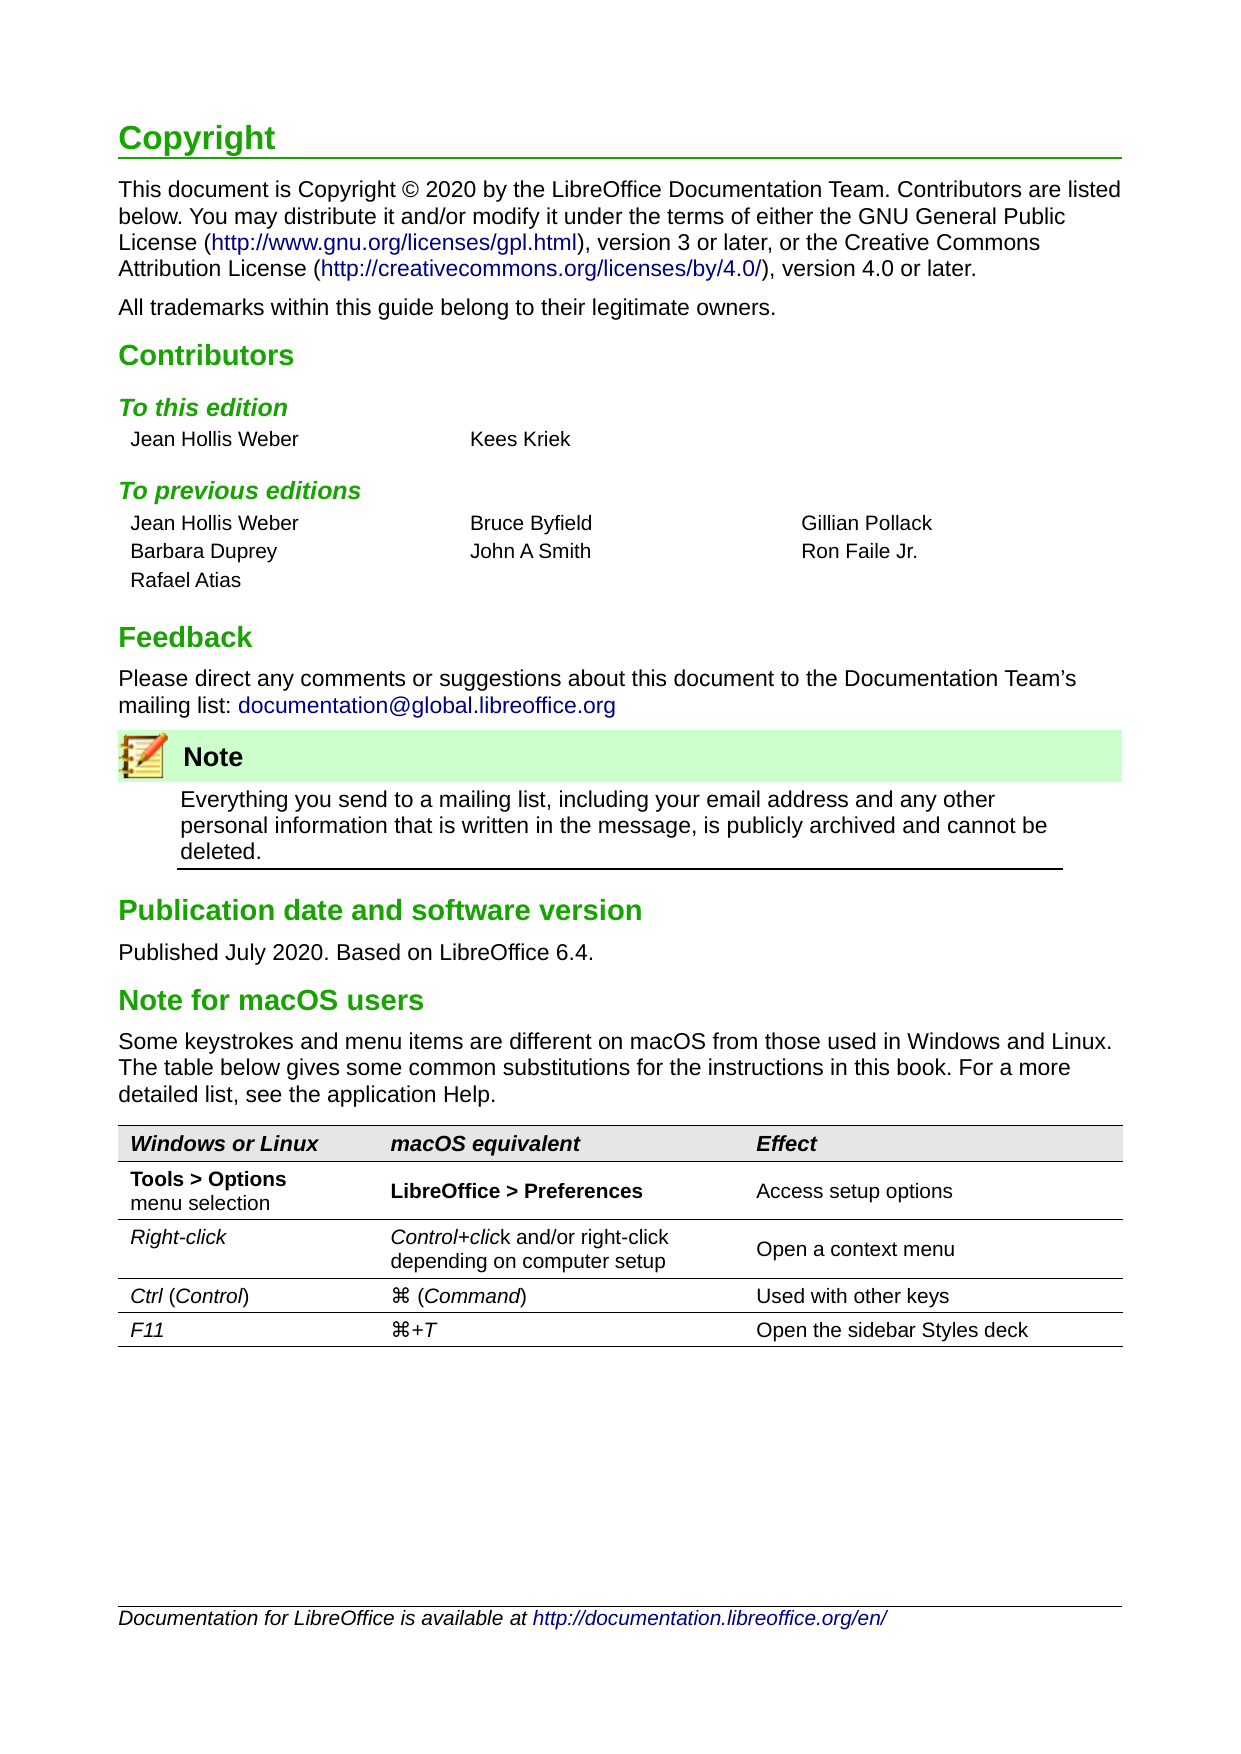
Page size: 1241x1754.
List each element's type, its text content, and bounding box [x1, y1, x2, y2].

table_header [789, 427, 1122, 456]
subtitle Publication date and software version [118, 893, 1122, 927]
table_header Ron Faile Jr. [789, 539, 1122, 568]
text All trademarks within this guide belong to their legitimate owners. [118, 294, 1122, 321]
table_header John A Smith [458, 539, 789, 568]
text Please direct any comments or suggestions about this document to the Documentation Team’s mailing list: documentation@global.libreoffice.org [118, 665, 1122, 718]
table_cell Open a context menu [744, 1220, 1123, 1277]
table_header Effect [744, 1126, 1123, 1161]
table_header Bruce Byfield [458, 511, 789, 539]
subtitle Copyright [118, 118, 1122, 157]
text Some keystrokes and menu items are different on macOS from those used in Windows and Linux. The table below gives some common substitutions for the instructions in this book. For a more detailed list, see the application Help. [118, 1028, 1122, 1107]
table_cell Rafael Atias [118, 568, 458, 596]
picture [119, 731, 170, 782]
table_cell Ctrl (Control) [118, 1279, 378, 1312]
subtitle Contributors [118, 338, 1122, 372]
table_cell Control+click and/or right-click depending on computer setup [378, 1220, 744, 1277]
table_cell LibreOffice > Preferences [378, 1162, 744, 1219]
subtitle Note for macOS users [118, 983, 1122, 1016]
table_cell ⌘ (Command) [378, 1279, 744, 1312]
table_cell ⌘+T [378, 1313, 744, 1346]
table_cell Used with other keys [744, 1279, 1123, 1312]
table_cell F11 [118, 1313, 378, 1346]
table_cell Access setup options [744, 1162, 1123, 1219]
table_cell [458, 568, 789, 596]
table_cell [789, 568, 1122, 596]
table_header Jean Hollis Weber [118, 511, 458, 539]
text Everything you send to a mailing list, including your email address and any other personal information that is written in the message, is publicly archived and cannot be deleted. [177, 782, 1063, 868]
text Published July 2020. Based on LibreOffice 6.4. [118, 939, 1122, 965]
subtitle Note [118, 730, 1122, 782]
table_cell Right-click [118, 1220, 378, 1277]
table_header Jean Hollis Weber [118, 427, 458, 456]
text This document is Copyright © 2020 by the LibreOffice Documentation Team. Contributors are listed below. You may distribute it and/or modify it under the terms of either the GNU General Public License (http://www.gnu.org/licenses/gpl.html), version 3 or later, or the Creative Commons Attribution License (http://creativecommons.org/licenses/by/4.0/), version 4.0 or later. [118, 176, 1122, 282]
table_header Barbara Duprey [118, 539, 458, 568]
subtitle To previous editions [118, 476, 1122, 505]
table_cell Tools > Options menu selection [118, 1162, 378, 1219]
table_header Kees Kriek [458, 427, 789, 456]
table_cell Open the sidebar Styles deck [744, 1313, 1123, 1346]
subtitle To this edition [118, 392, 1122, 421]
table_header macOS equivalent [378, 1126, 744, 1161]
table_header Windows or Linux [118, 1126, 378, 1161]
table_header Gillian Pollack [789, 511, 1122, 539]
subtitle Feedback [118, 620, 1122, 653]
